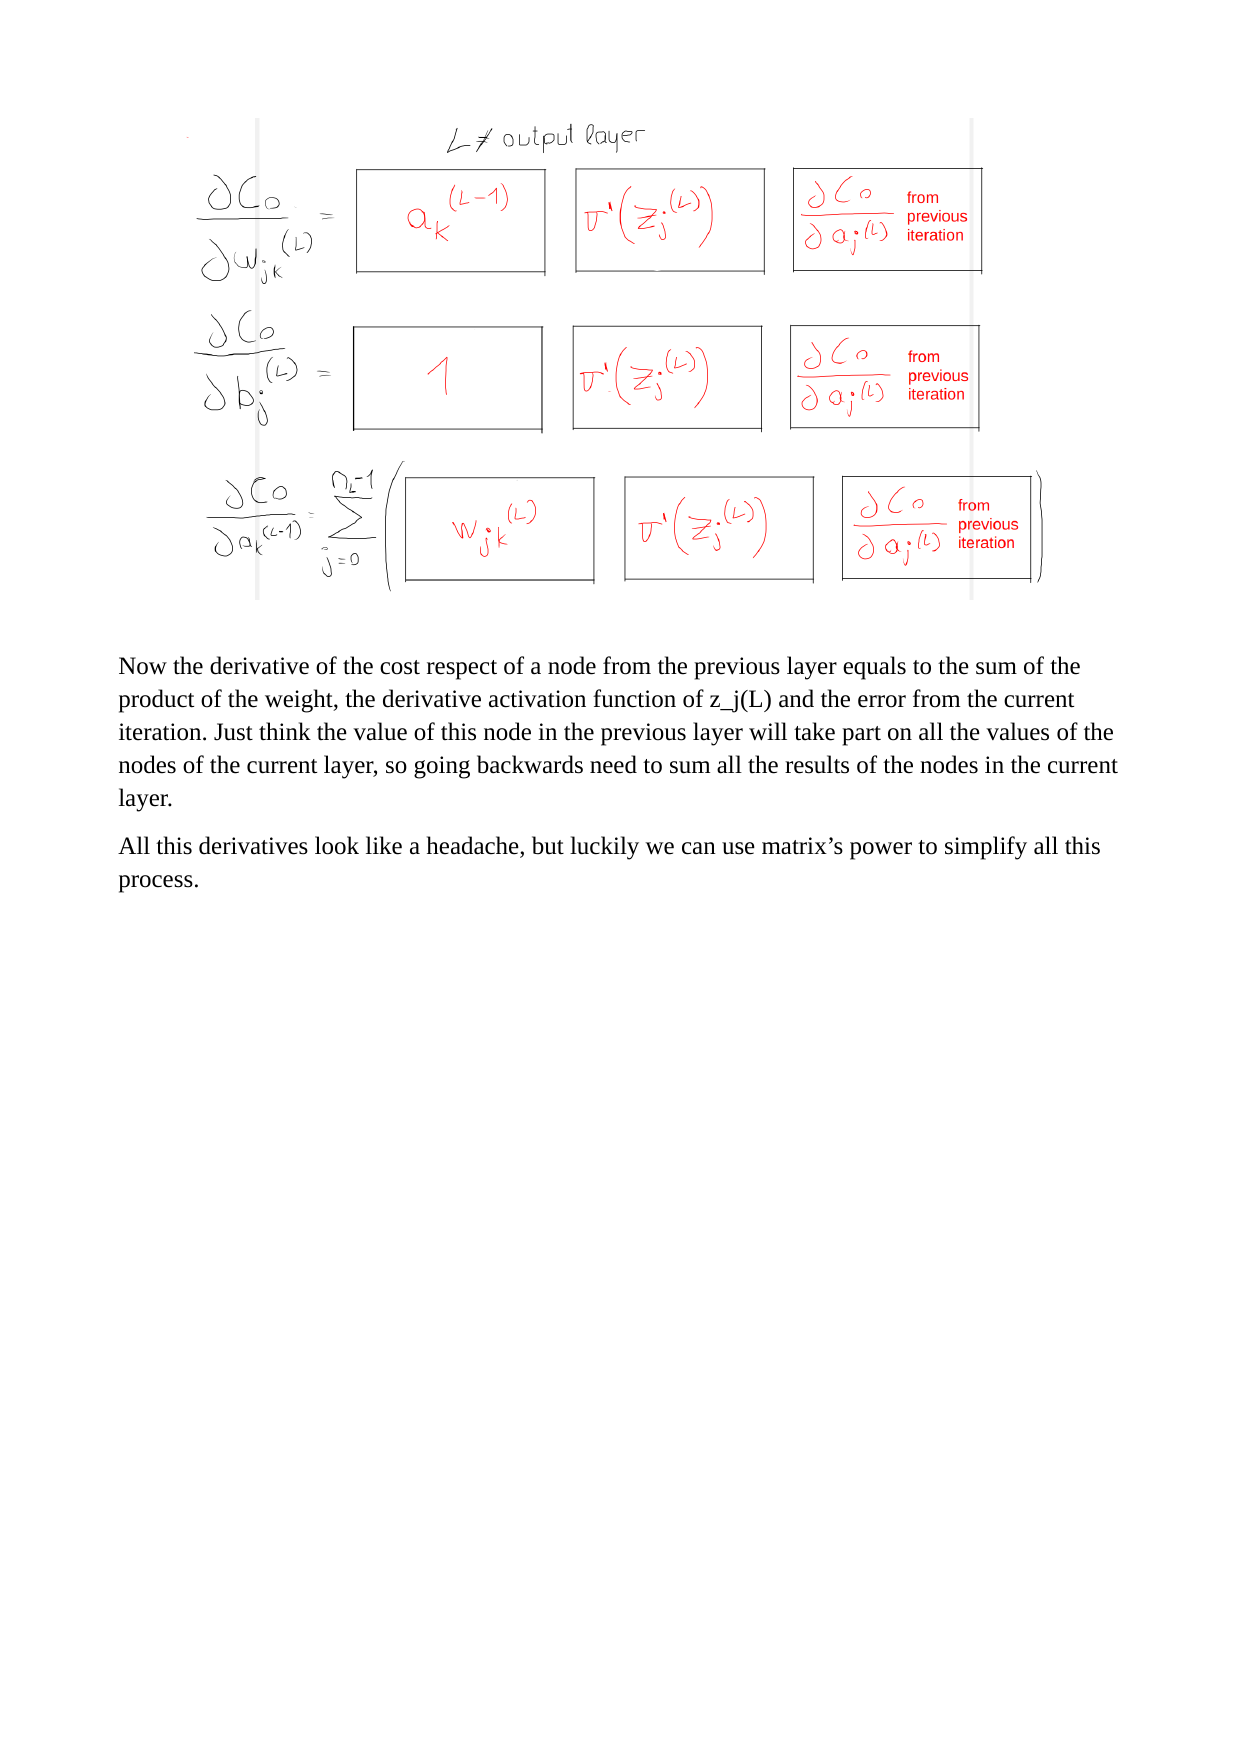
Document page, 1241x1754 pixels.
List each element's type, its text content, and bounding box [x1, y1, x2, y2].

picture [186, 118, 1054, 600]
text All this derivatives look like a headache, but luckily we can use matrix’s power to simplify all this process. [118, 831, 1122, 893]
text Now the derivative of the cost respect of a node from the previous layer equals to the sum of the product of the weight, the derivative activation function of z_j(L) and the error from the current iteration. Just think the value of this node in the previous layer will take part on all the values of the nodes of the current layer, so going backwards need to sum all the results of the nodes in the current layer. [118, 651, 1122, 812]
